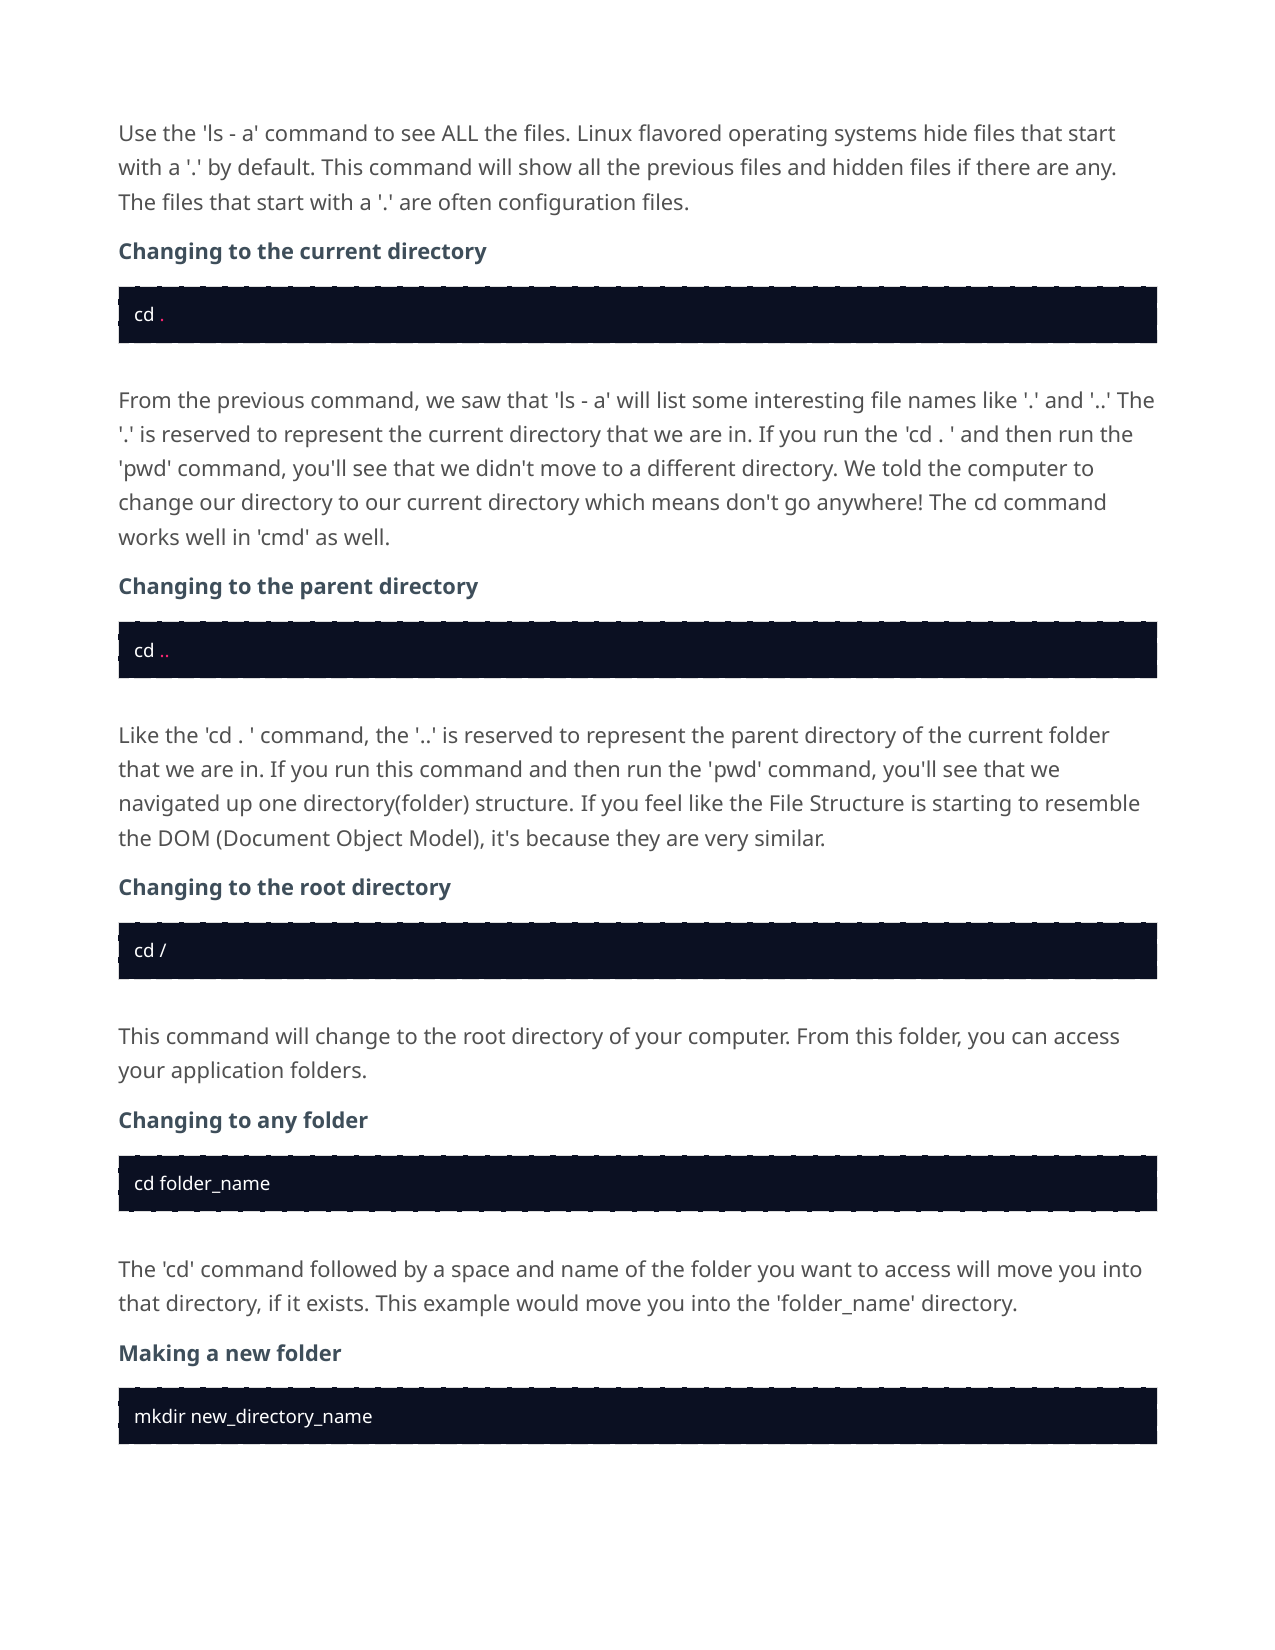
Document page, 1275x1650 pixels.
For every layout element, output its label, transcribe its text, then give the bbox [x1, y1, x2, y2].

text Use the 'ls - a' command to see ALL the files. Linux flavored operating systems hide files that start with a '.' by default. This command will show all the previous files and hidden files if there are any. The files that start with a '.' are often configuration files. [118, 118, 1157, 216]
text Changing to the root directory [118, 872, 1157, 902]
text This command will change to the root directory of your computer. From this folder, you can access your application folders. [118, 1021, 1157, 1085]
text cd / [118, 922, 1157, 979]
text mkdir new_directory_name [118, 1387, 1157, 1444]
text cd .. [118, 621, 1157, 678]
text Making a new folder [118, 1337, 1157, 1367]
text From the previous command, we saw that 'ls - a' will list some interesting file names like '.' and '..' The '.' is reserved to represent the current directory that we are in. If you run the 'cd . ' and then run the 'pwd' command, you'll see that we didn't move to a different directory. We told the computer to change our directory to our current directory which means don't go anywhere! The cd command works well in 'cmd' as well. [118, 385, 1157, 551]
text Changing to any folder [118, 1105, 1157, 1135]
text The 'cd' command followed by a space and name of the folder you want to access will move you into that directory, if it exists. This example would move you into the 'folder_name' directory. [118, 1253, 1157, 1317]
text Changing to the current directory [118, 236, 1157, 266]
text cd folder_name [118, 1155, 1157, 1212]
text Like the 'cd . ' command, the '..' is reserved to represent the parent directory of the current folder that we are in. If you run this command and then run the 'pwd' command, you'll see that we navigated up one directory(folder) structure. If you feel like the File Structure is starting to resemble the DOM (Document Object Model), it's because they are very similar. [118, 720, 1157, 852]
text cd . [118, 286, 1157, 343]
text Changing to the parent directory [118, 571, 1157, 601]
